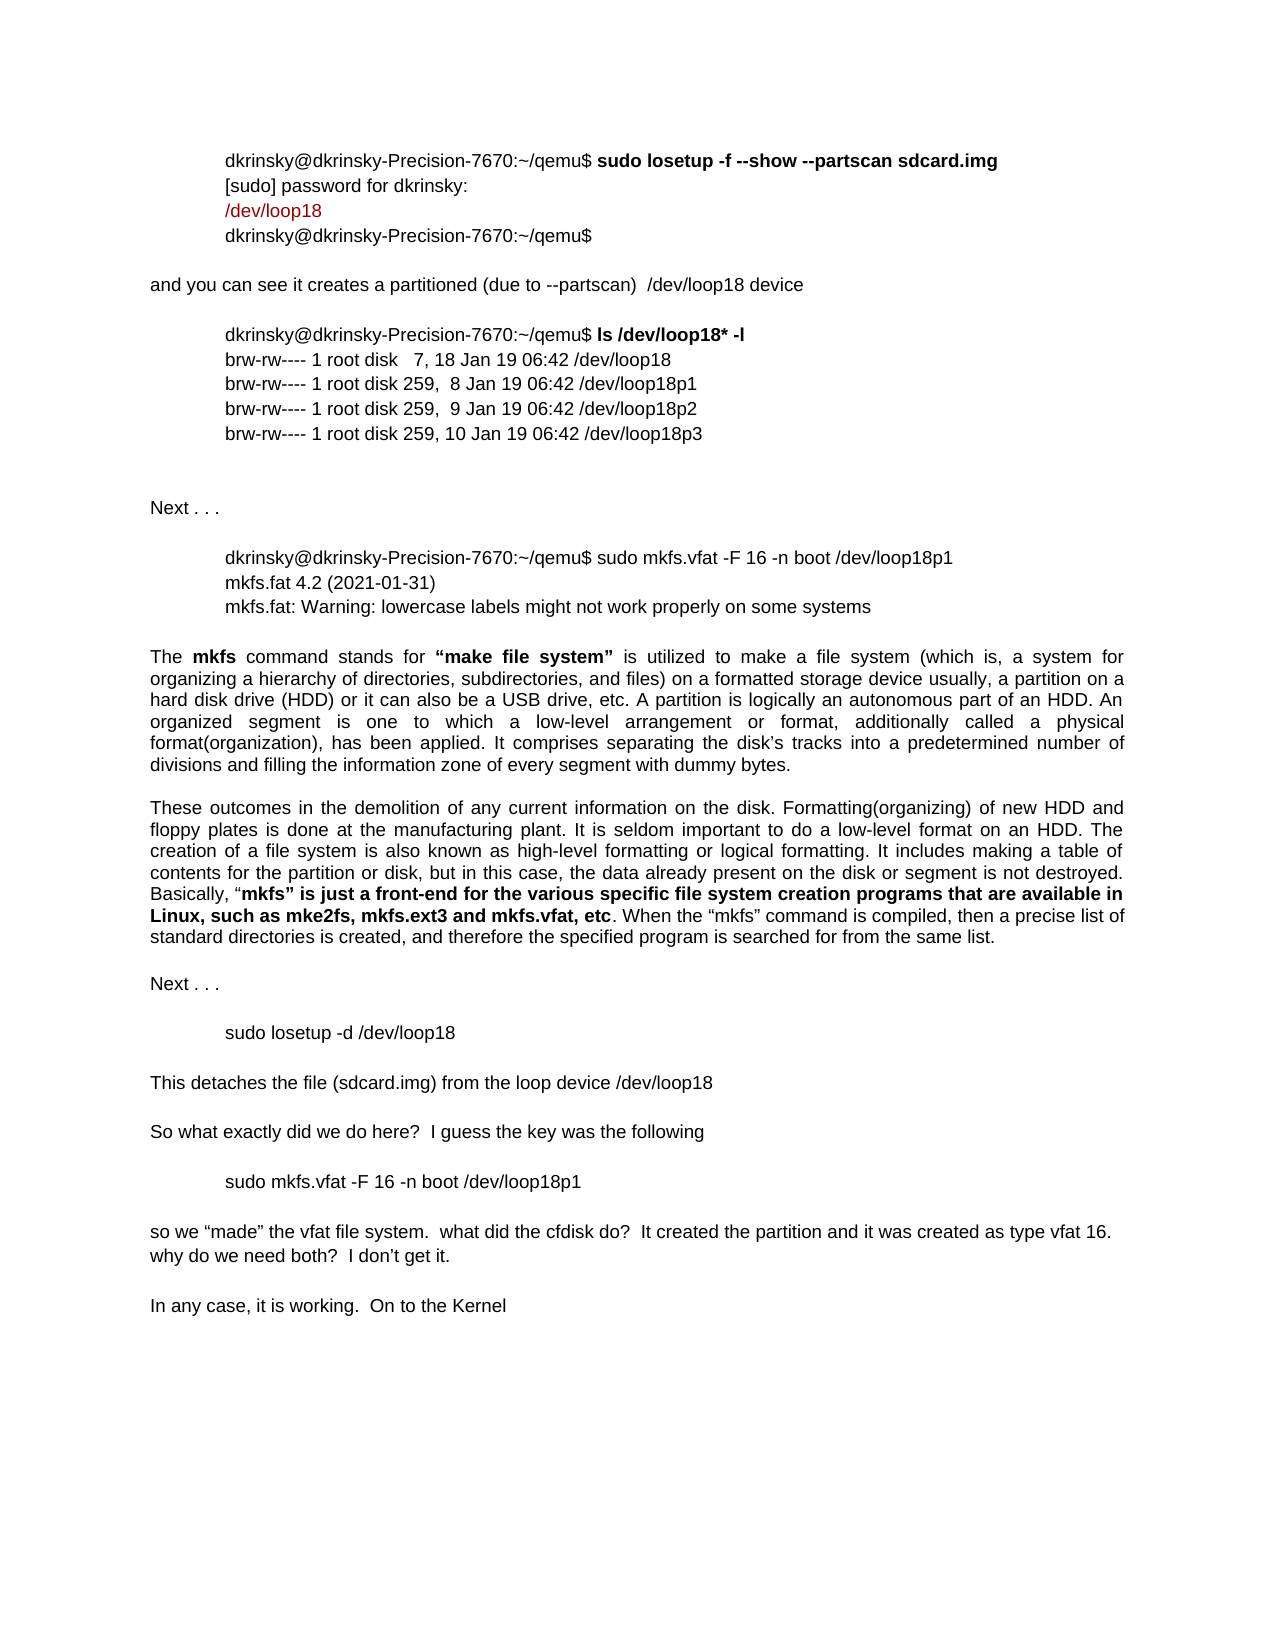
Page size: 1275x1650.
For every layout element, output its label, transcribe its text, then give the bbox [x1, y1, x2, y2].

text The mkfs command stands for “make file system” is utilized to make a file system (which is, a system for organizing a hierarchy of directories, subdirectories, and files) on a formatted storage device usually, a partition on a hard disk drive (HDD) or it can also be a USB drive, etc. A partition is logically an autonomous part of an HDD. An organized segment is one to which a low-level arrangement or format, additionally called a physical format(organization), has been applied. It comprises separating the disk’s tracks into a predetermined number of divisions and filling the information zone of every segment with dummy bytes. [150, 646, 1125, 775]
text dkrinsky@dkrinsky-Precision-7670:~/qemu$ ls /dev/loop18* -l [225, 323, 1125, 345]
text dkrinsky@dkrinsky-Precision-7670:~/qemu$ sudo mkfs.vfat -F 16 -n boot /dev/loop18p1 [225, 547, 1125, 568]
text These outcomes in the demolition of any current information on the disk. Formatting(organizing) of new HDD and floppy plates is done at the manufacturing plant. It is seldom important to do a low-level format on an HDD. The creation of a file system is also known as high-level formatting or logical formatting. It includes making a table of contents for the partition or disk, but in this case, the data already present on the disk or segment is not destroyed. Basically, “mkfs” is just a front-end for the various specific file system creation programs that are available in Linux, such as mke2fs, mkfs.ext3 and mkfs.vfat, etc. When the “mkfs” command is compiled, then a precise list of standard directories is created, and therefore the specified program is searched for from the same list. [150, 797, 1125, 948]
text dkrinsky@dkrinsky-Precision-7670:~/qemu$ sudo losetup -f --show --partscan sdcard.img [225, 150, 1125, 172]
text In any case, it is working. On to the Kernel [150, 1295, 1125, 1316]
text [sudo] password for dkrinsky: [225, 175, 1125, 196]
text brw-rw---- 1 root disk 259, 8 Jan 19 06:42 /dev/loop18p1 [225, 373, 1125, 395]
text /dev/loop18 [225, 199, 1125, 221]
text Next . . . [150, 497, 1125, 519]
text brw-rw---- 1 root disk 259, 9 Jan 19 06:42 /dev/loop18p2 [225, 398, 1125, 419]
text brw-rw---- 1 root disk 259, 10 Jan 19 06:42 /dev/loop18p3 [225, 423, 1125, 444]
text Next . . . [150, 972, 1125, 994]
text dkrinsky@dkrinsky-Precision-7670:~/qemu$ [225, 224, 1125, 246]
text This detaches the file (sdcard.img) from the loop device /dev/loop18 [150, 1072, 1125, 1093]
text so we “made” the vfat file system. what did the cfdisk do? It created the partition and it was created as type vfat 16. why do we need both? I don’t get it. [150, 1220, 1125, 1267]
text brw-rw---- 1 root disk 7, 18 Jan 19 06:42 /dev/loop18 [225, 348, 1125, 370]
text So what exactly did we do here? I guess the key was the following [150, 1121, 1125, 1143]
text sudo mkfs.vfat -F 16 -n boot /dev/loop18p1 [150, 1171, 1125, 1192]
text sudo losetup -d /dev/loop18 [150, 1022, 1125, 1044]
text mkfs.fat: Warning: lowercase labels might not work properly on some systems [225, 596, 1125, 618]
text mkfs.fat 4.2 (2021-01-31) [225, 571, 1125, 593]
text and you can see it creates a partitioned (due to --partscan) /dev/loop18 device [150, 274, 1125, 296]
